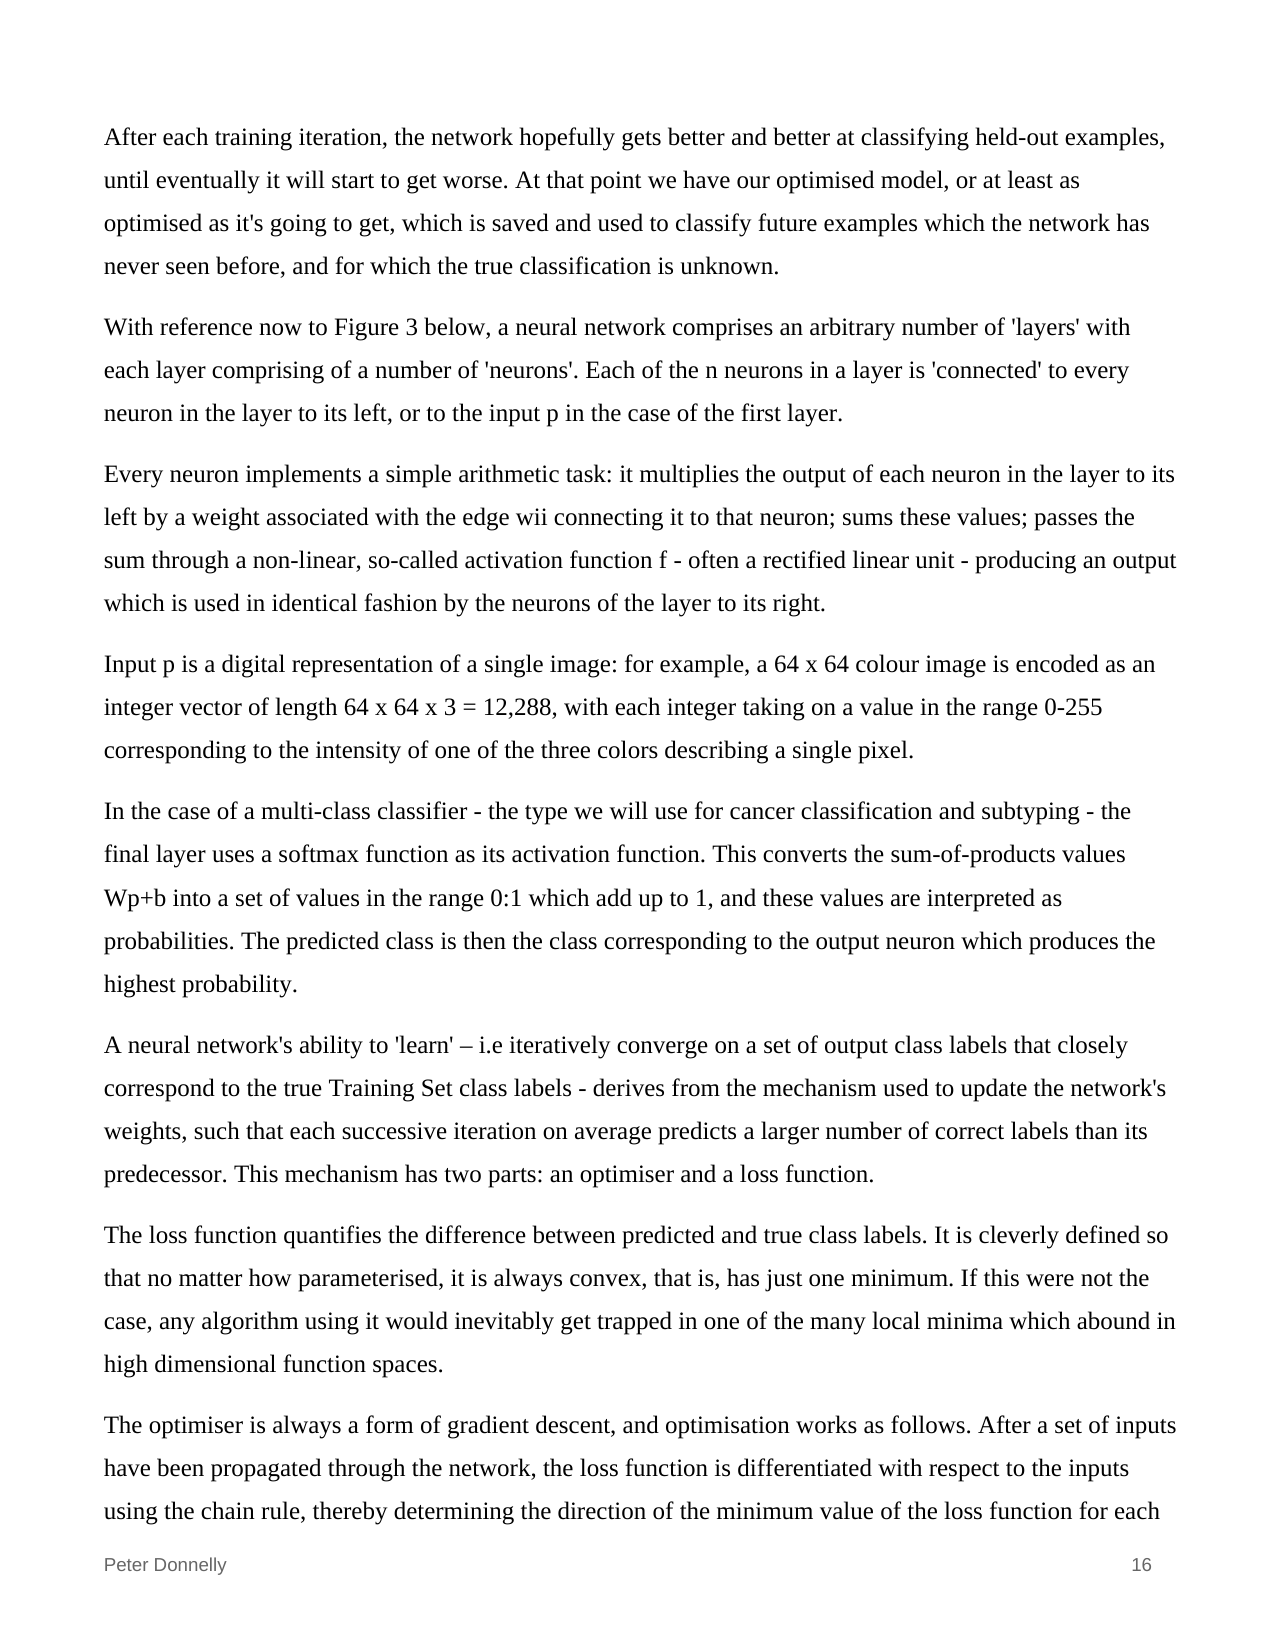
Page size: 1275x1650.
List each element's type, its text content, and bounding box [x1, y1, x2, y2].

text The optimiser is always a form of gradient descent, and optimisation works as follows. After a set of inputs have been propagated through the network, the loss function is differentiated with respect to the inputs using the chain rule, thereby determining the direction of the minimum value of the loss function for each [103, 1410, 1181, 1525]
text The loss function quantifies the difference between predicted and true class labels. It is cleverly defined so that no matter how parameterised, it is always convex, that is, has just one minimum. If this were not the case, any algorithm using it would inevitably get trapped in one of the many local minima which abound in high dimensional function spaces. [103, 1220, 1181, 1378]
text Every neuron implements a simple arithmetic task: it multiplies the output of each neuron in the layer to its left by a weight associated with the edge wii connecting it to that neuron; sums these values; passes the sum through a non-linear, so-called activation function f - often a rectified linear unit - producing an output which is used in identical fashion by the neurons of the layer to its right. [103, 459, 1181, 617]
text A neural network's ability to 'learn' – i.e iteratively converge on a set of output class labels that closely correspond to the true Training Set class labels - derives from the mechanism used to update the network's weights, such that each successive iteration on average predicts a larger number of correct labels than its predecessor. This mechanism has two parts: an optimiser and a loss function. [103, 1030, 1181, 1188]
text After each training iteration, the network hopefully gets better and better at classifying held-out examples, until eventually it will start to get worse. At that point we have our optimised model, or at least as optimised as it's going to get, which is saved and used to classify future examples which the network has never seen before, and for which the true classification is unknown. [103, 122, 1181, 280]
text Input p is a digital representation of a single image: for example, a 64 x 64 colour image is encoded as an integer vector of length 64 x 64 x 3 = 12,288, with each integer taking on a value in the range 0-255 corresponding to the intensity of one of the three colors describing a single pixel. [103, 649, 1181, 764]
text In the case of a multi-class classifier - the type we will use for cancer classification and subtyping - the final layer uses a softmax function as its activation function. This converts the sum-of-products values Wp+b into a set of values in the range 0:1 which add up to 1, and these values are interpreted as probabilities. The predicted class is then the class corresponding to the output neuron which produces the highest probability. [103, 796, 1181, 998]
text With reference now to Figure 3 below, a neural network comprises an arbitrary number of 'layers' with each layer comprising of a number of 'neurons'. Each of the n neurons in a layer is 'connected' to every neuron in the layer to its left, or to the input p in the case of the first layer. [103, 312, 1181, 427]
